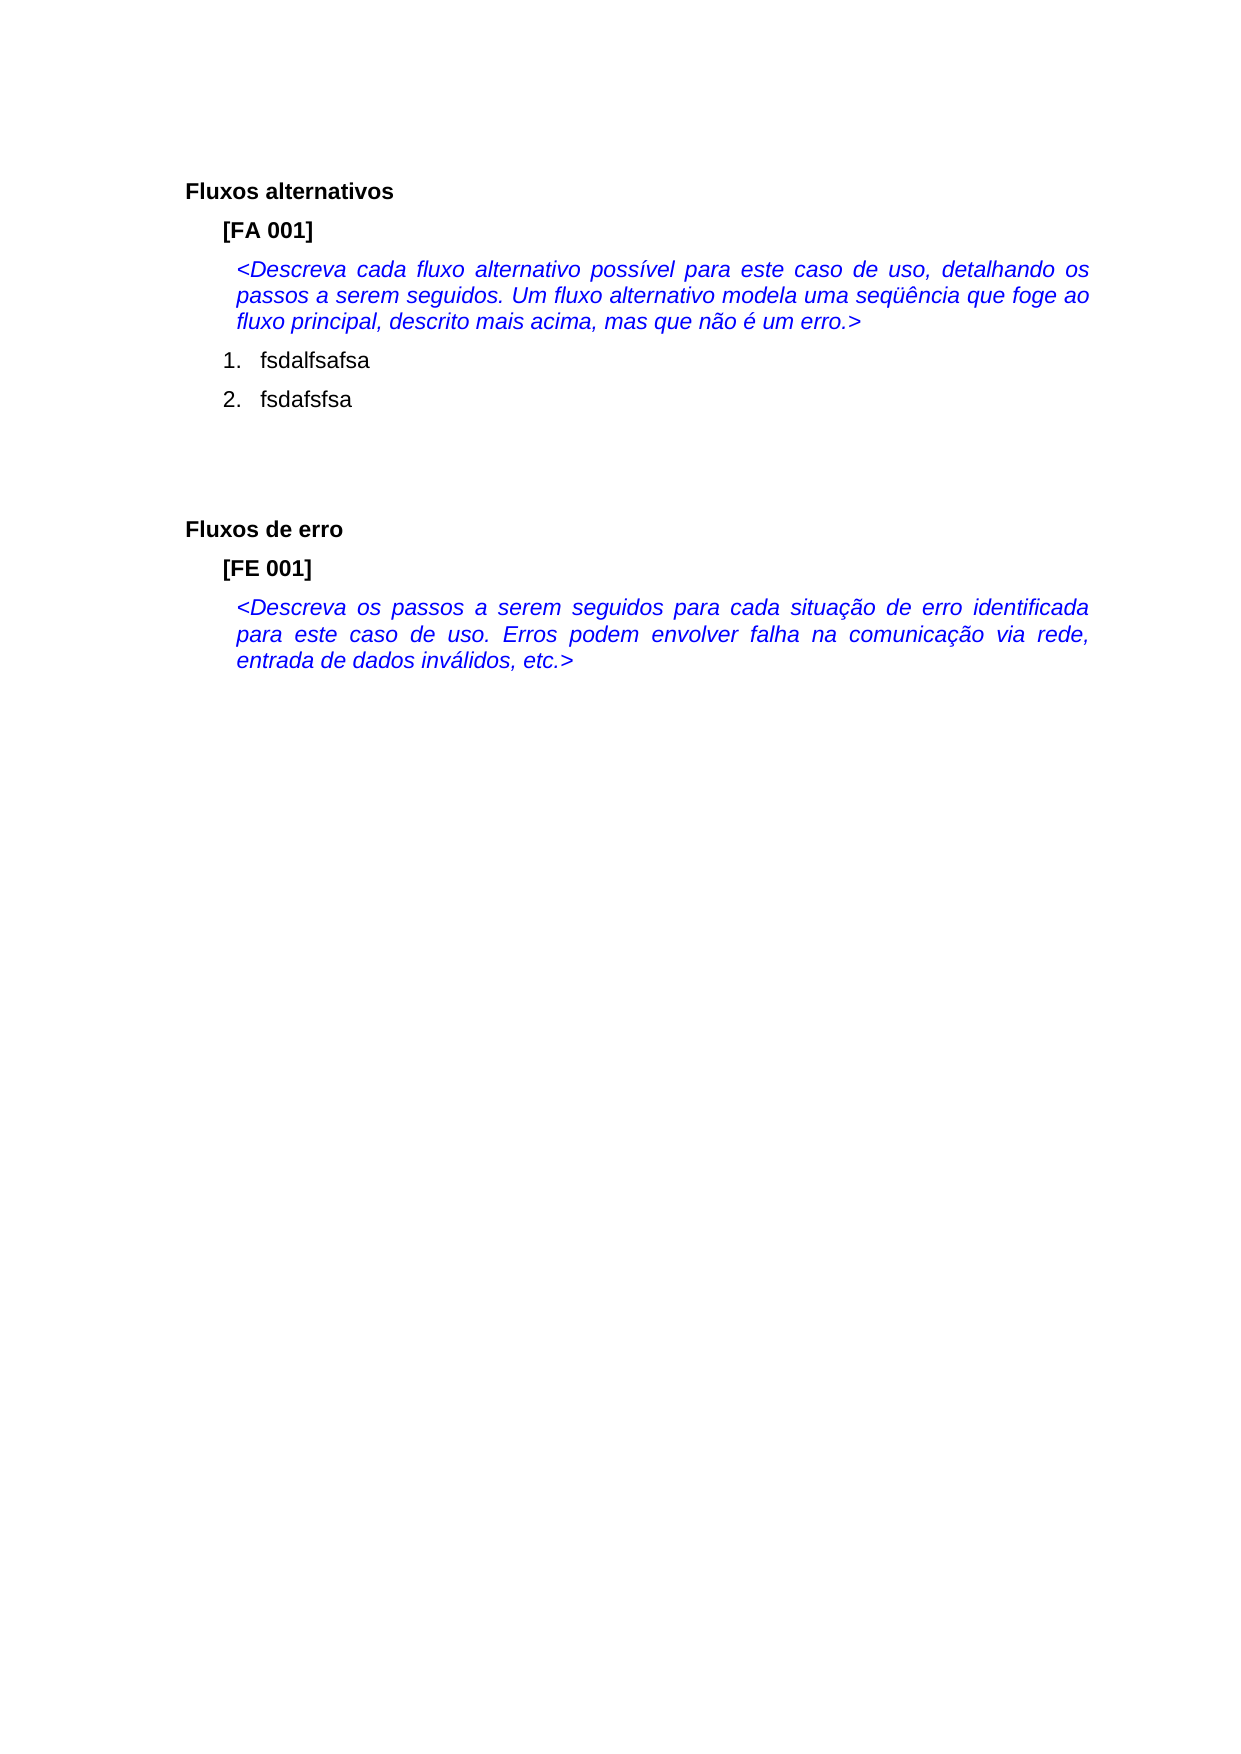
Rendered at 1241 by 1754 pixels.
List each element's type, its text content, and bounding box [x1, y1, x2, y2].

text Fluxos alternativos [185, 178, 1092, 204]
text [FE 001] [223, 555, 1092, 582]
text Fluxos de erro [185, 516, 1092, 543]
list fsdafsfsa [223, 386, 1092, 412]
text [FA 001] [223, 217, 1092, 243]
text <Descreva cada fluxo alternativo possível para este caso de uso, detalhando os passos a serem seguidos. Um fluxo alternativo modela uma seqüência que foge ao fluxo principal, descrito mais acima, mas que não é um erro.> [236, 256, 1092, 335]
list fsdalfsafsa [223, 347, 1092, 373]
text <Descreva os passos a serem seguidos para cada situação de erro identificada para este caso de uso. Erros podem envolver falha na comunicação via rede, entrada de dados inválidos, etc.> [236, 594, 1092, 673]
